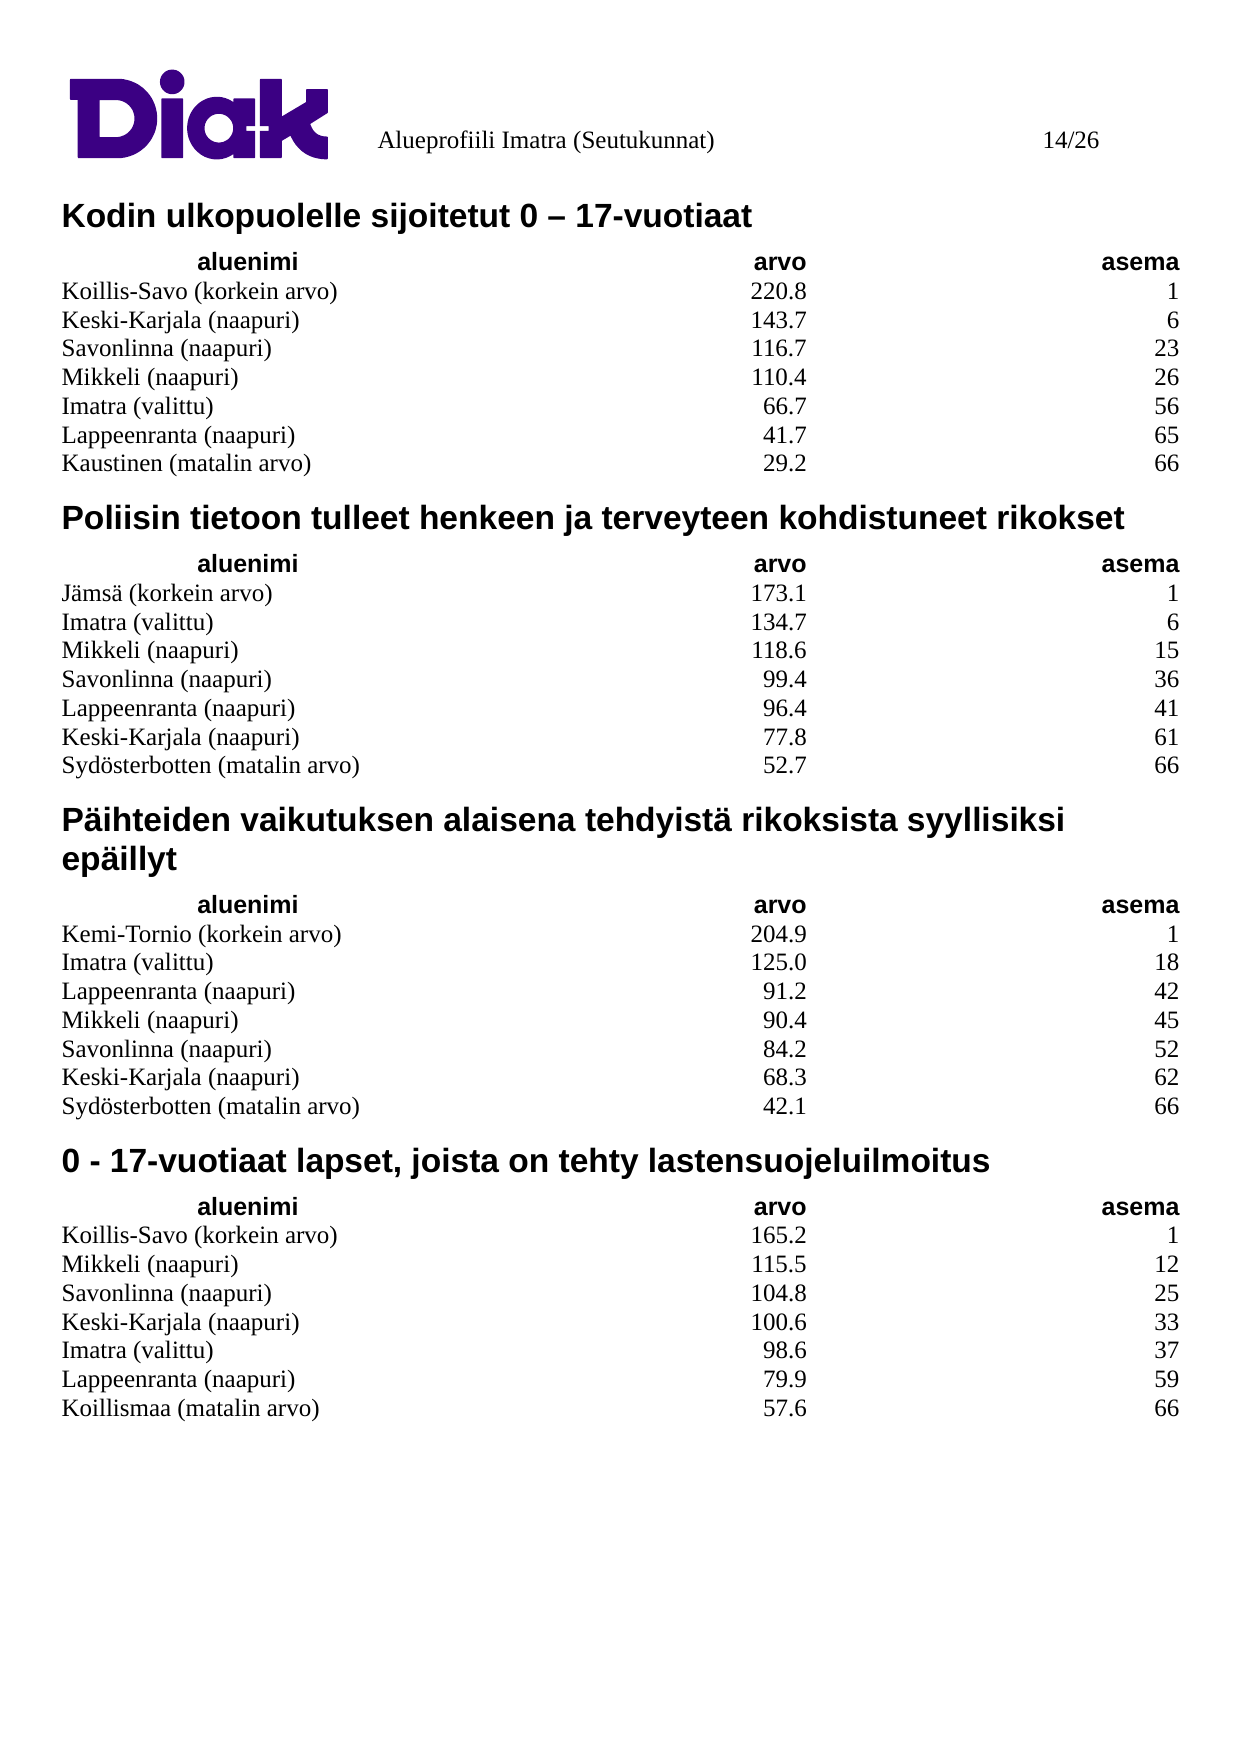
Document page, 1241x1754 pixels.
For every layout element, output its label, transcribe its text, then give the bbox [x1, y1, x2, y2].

table_cell Kaustinen (matalin arvo) [61, 449, 434, 477]
table_cell Lappeenranta (naapuri) [61, 1364, 434, 1393]
table_cell 29.2 [434, 449, 806, 477]
table_cell Keski-Karjala (naapuri) [61, 1307, 434, 1336]
table_cell 42.1 [434, 1091, 806, 1120]
table_cell Jämsä (korkein arvo) [61, 578, 434, 607]
table_cell 173.1 [434, 578, 806, 607]
table_cell 59 [806, 1364, 1179, 1393]
table_cell 98.6 [434, 1336, 806, 1364]
table_cell 1 [806, 919, 1179, 947]
subtitle Poliisin tietoon tulleet henkeen ja terveyteen kohdistuneet rikokset [61, 498, 1179, 537]
table_cell Keski-Karjala (naapuri) [61, 1063, 434, 1091]
table_header arvo [434, 890, 806, 919]
table_cell 77.8 [434, 722, 806, 751]
table_cell 116.7 [434, 334, 806, 362]
table_cell Lappeenranta (naapuri) [61, 976, 434, 1005]
table_cell Keski-Karjala (naapuri) [61, 305, 434, 333]
table_cell 45 [806, 1005, 1179, 1034]
table_cell Sydösterbotten (matalin arvo) [61, 1091, 434, 1120]
table_cell Savonlinna (naapuri) [61, 664, 434, 693]
table_cell Keski-Karjala (naapuri) [61, 722, 434, 751]
table_cell Mikkeli (naapuri) [61, 1005, 434, 1034]
table_cell 37 [806, 1336, 1179, 1364]
table_cell 41 [806, 693, 1179, 722]
table_cell Mikkeli (naapuri) [61, 1249, 434, 1278]
table_cell 42 [806, 976, 1179, 1005]
table_header aluenimi [61, 549, 434, 578]
table_cell 66 [806, 751, 1179, 779]
table_header arvo [434, 549, 806, 578]
table_cell 52.7 [434, 751, 806, 779]
table_cell 66 [806, 449, 1179, 477]
table_cell 57.6 [434, 1393, 806, 1422]
table_cell 66 [806, 1393, 1179, 1422]
table_cell 6 [806, 607, 1179, 636]
table_cell 65 [806, 420, 1179, 448]
table_cell Lappeenranta (naapuri) [61, 693, 434, 722]
table_cell Savonlinna (naapuri) [61, 334, 434, 362]
table_header asema [806, 247, 1179, 276]
table_cell 84.2 [434, 1034, 806, 1062]
table_cell 52 [806, 1034, 1179, 1062]
table_cell Mikkeli (naapuri) [61, 362, 434, 391]
table_cell 1 [806, 578, 1179, 607]
table_header asema [806, 890, 1179, 919]
table_cell 1 [806, 1221, 1179, 1249]
table_cell 110.4 [434, 362, 806, 391]
table_cell Imatra (valittu) [61, 607, 434, 636]
table_cell 118.6 [434, 636, 806, 664]
table_cell 25 [806, 1278, 1179, 1307]
table_cell 36 [806, 664, 1179, 693]
table_cell 91.2 [434, 976, 806, 1005]
table_cell 165.2 [434, 1221, 806, 1249]
table_cell 62 [806, 1063, 1179, 1091]
table_cell Koillis-Savo (korkein arvo) [61, 1221, 434, 1249]
table_cell 1 [806, 276, 1179, 305]
table_cell 66.7 [434, 391, 806, 420]
table_cell Savonlinna (naapuri) [61, 1278, 434, 1307]
table_cell 23 [806, 334, 1179, 362]
table_cell Imatra (valittu) [61, 391, 434, 420]
table_cell 6 [806, 305, 1179, 333]
table_cell 204.9 [434, 919, 806, 947]
table_cell 68.3 [434, 1063, 806, 1091]
table_cell Savonlinna (naapuri) [61, 1034, 434, 1062]
table_cell Mikkeli (naapuri) [61, 636, 434, 664]
table_cell Sydösterbotten (matalin arvo) [61, 751, 434, 779]
table_header arvo [434, 247, 806, 276]
subtitle Päihteiden vaikutuksen alaisena tehdyistä rikoksista syyllisiksi epäillyt [61, 800, 1179, 877]
table_cell Koillis-Savo (korkein arvo) [61, 276, 434, 305]
table_cell 15 [806, 636, 1179, 664]
table_cell Imatra (valittu) [61, 1336, 434, 1364]
table_cell 61 [806, 722, 1179, 751]
table_cell Koillismaa (matalin arvo) [61, 1393, 434, 1422]
table_header asema [806, 1192, 1179, 1221]
table_cell 79.9 [434, 1364, 806, 1393]
table_cell 66 [806, 1091, 1179, 1120]
table_cell 96.4 [434, 693, 806, 722]
table_header aluenimi [61, 247, 434, 276]
table_cell Lappeenranta (naapuri) [61, 420, 434, 448]
table_cell Imatra (valittu) [61, 948, 434, 976]
table_cell Kemi-Tornio (korkein arvo) [61, 919, 434, 947]
table_header asema [806, 549, 1179, 578]
table_cell 26 [806, 362, 1179, 391]
table_cell 12 [806, 1249, 1179, 1278]
table_cell 99.4 [434, 664, 806, 693]
table_cell 41.7 [434, 420, 806, 448]
table_header arvo [434, 1192, 806, 1221]
table_cell 100.6 [434, 1307, 806, 1336]
table_cell 18 [806, 948, 1179, 976]
table_cell 220.8 [434, 276, 806, 305]
table_header aluenimi [61, 890, 434, 919]
table_cell 33 [806, 1307, 1179, 1336]
subtitle 0 - 17-vuotiaat lapset, joista on tehty lastensuojeluilmoitus [61, 1141, 1179, 1179]
table_cell 143.7 [434, 305, 806, 333]
subtitle Kodin ulkopuolelle sijoitetut 0 – 17-vuotiaat [61, 196, 1179, 235]
table_cell 134.7 [434, 607, 806, 636]
table_header aluenimi [61, 1192, 434, 1221]
table_cell 125.0 [434, 948, 806, 976]
table_cell 104.8 [434, 1278, 806, 1307]
table_cell 115.5 [434, 1249, 806, 1278]
table_cell 56 [806, 391, 1179, 420]
table_cell 90.4 [434, 1005, 806, 1034]
